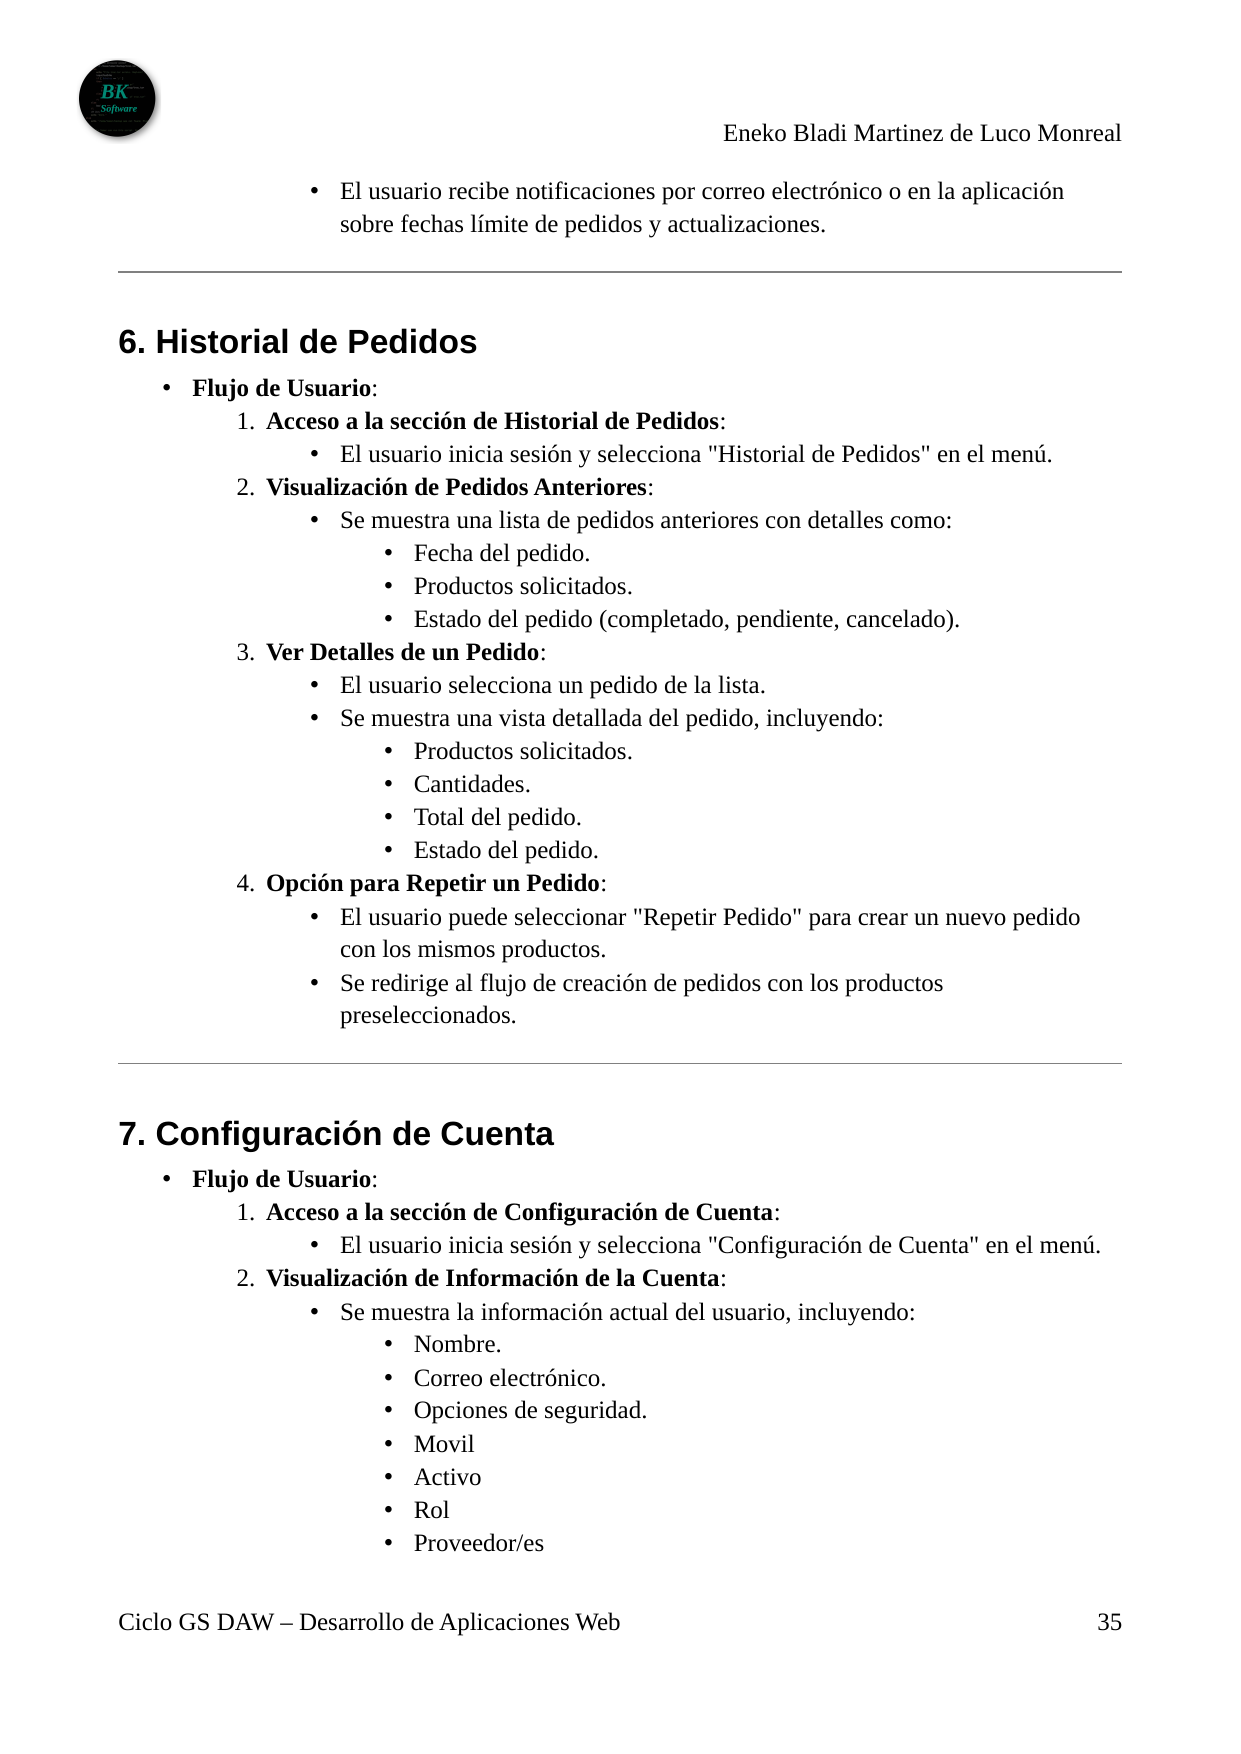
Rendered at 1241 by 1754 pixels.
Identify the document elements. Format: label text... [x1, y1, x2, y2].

list Estado del pedido (completado, pendiente, cancelado). [384, 604, 1122, 633]
list Cantidades. [384, 769, 1122, 798]
subtitle 7. Configuración de Cuenta [118, 1113, 1122, 1152]
list Opción para Repetir un Pedido: [236, 868, 1122, 897]
subtitle 6. Historial de Pedidos [118, 322, 1122, 361]
list Rol [384, 1495, 1122, 1523]
picture [76, 58, 162, 144]
list Flujo de Usuario: [162, 373, 1122, 402]
list El usuario inicia sesión y selecciona "Configuración de Cuenta" en el menú. [310, 1231, 1122, 1259]
list Movil [384, 1429, 1122, 1457]
list El usuario selecciona un pedido de la lista. [310, 670, 1122, 699]
list Fecha del pedido. [384, 538, 1122, 567]
list Se muestra una lista de pedidos anteriores con detalles como: [310, 505, 1122, 534]
list El usuario recibe notificaciones por correo electrónico o en la aplicación sobre fechas límite de pedidos y actualizaciones. [310, 176, 1122, 238]
list Nombre. [384, 1329, 1122, 1358]
list Total del pedido. [384, 802, 1122, 831]
list Ver Detalles de un Pedido: [236, 637, 1122, 666]
list Estado del pedido. [384, 836, 1122, 864]
list Visualización de Pedidos Anteriores: [236, 472, 1122, 501]
list Productos solicitados. [384, 571, 1122, 600]
list Productos solicitados. [384, 736, 1122, 765]
list Se muestra la información actual del usuario, incluyendo: [310, 1297, 1122, 1325]
list Flujo de Usuario: [162, 1164, 1122, 1193]
list Activo [384, 1462, 1122, 1490]
list El usuario puede seleccionar "Repetir Pedido" para crear un nuevo pedido con los mismos productos. [310, 902, 1122, 963]
list Se muestra una vista detallada del pedido, incluyendo: [310, 703, 1122, 732]
list Proveedor/es [384, 1528, 1122, 1556]
list El usuario inicia sesión y selecciona "Historial de Pedidos" en el menú. [310, 439, 1122, 468]
list Visualización de Información de la Cuenta: [236, 1263, 1122, 1292]
list Correo electrónico. [384, 1363, 1122, 1391]
list Acceso a la sección de Historial de Pedidos: [236, 406, 1122, 435]
list Acceso a la sección de Configuración de Cuenta: [236, 1197, 1122, 1226]
list Opciones de seguridad. [384, 1396, 1122, 1424]
list Se redirige al flujo de creación de pedidos con los productos preseleccionados. [310, 968, 1122, 1029]
